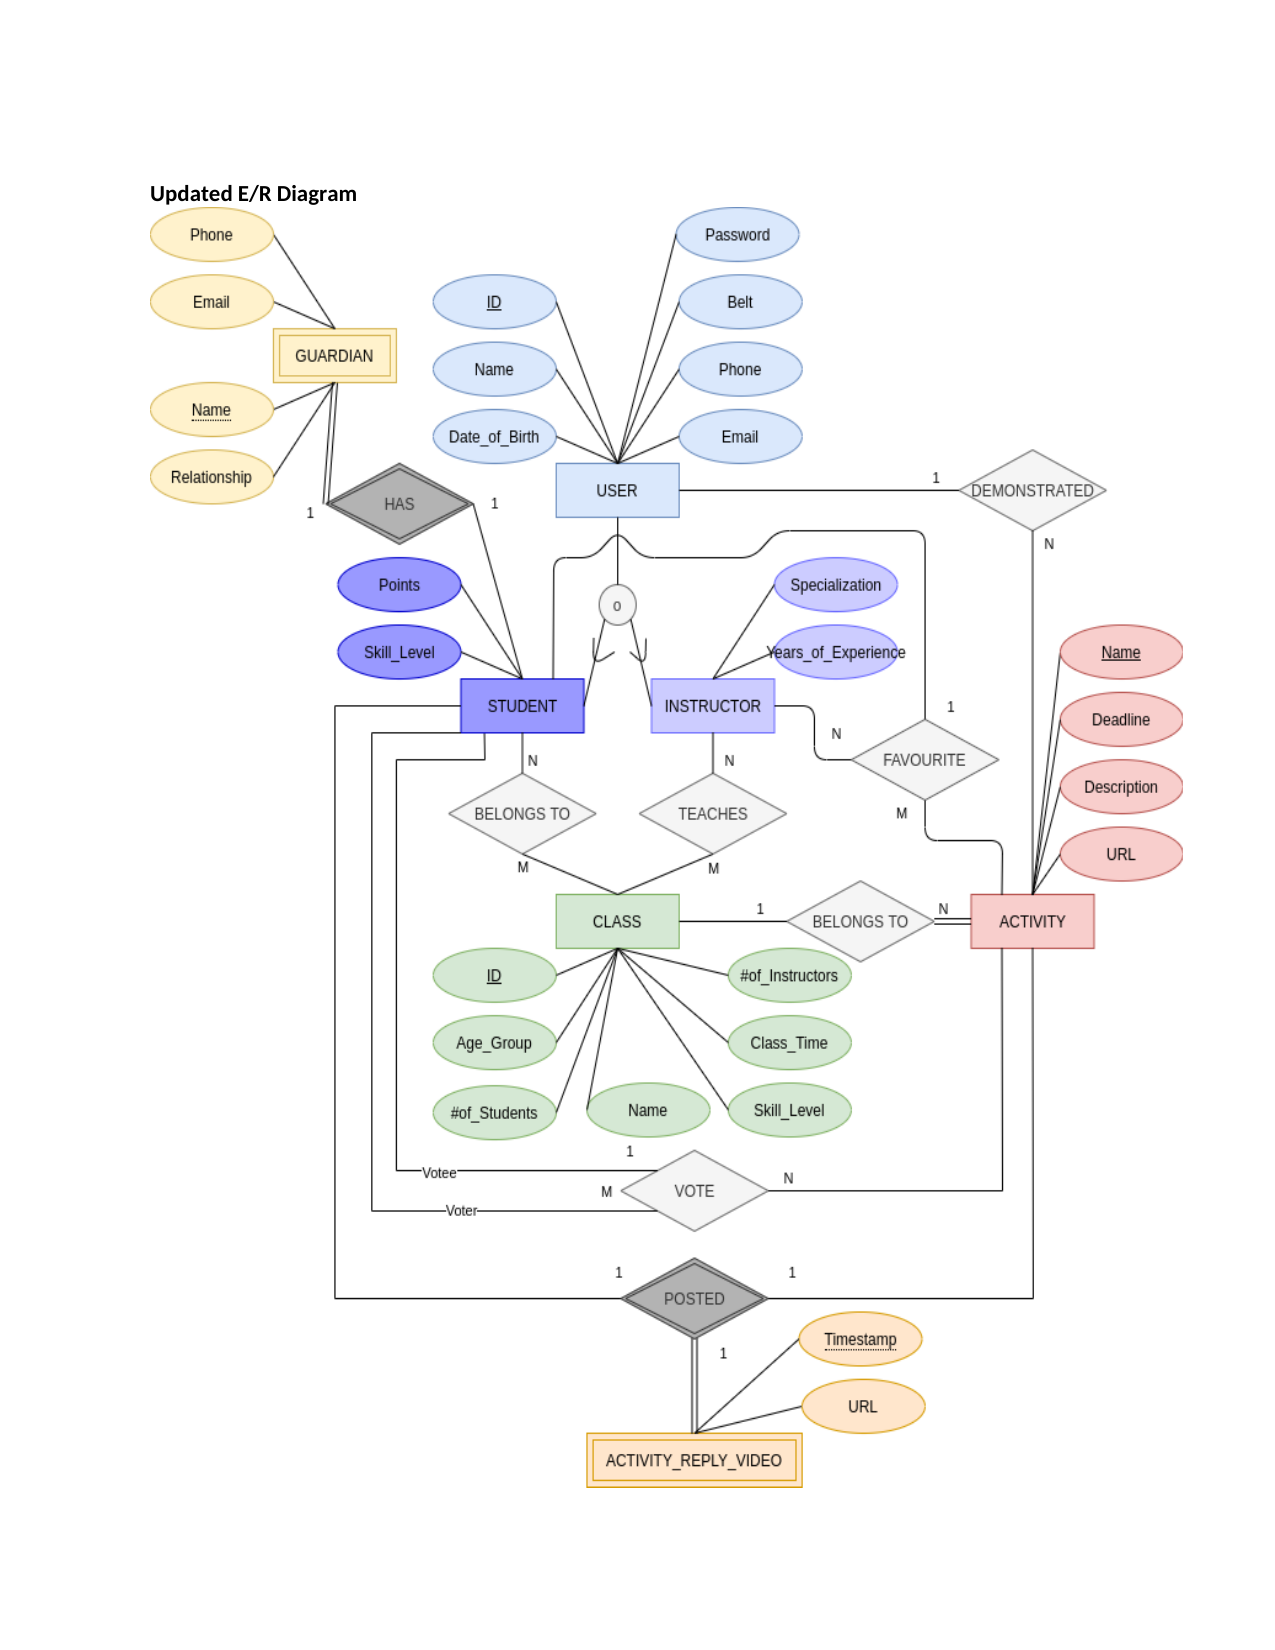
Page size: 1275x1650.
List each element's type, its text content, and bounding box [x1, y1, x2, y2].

text Updated E/R Diagram [150, 179, 1125, 207]
picture [150, 207, 1183, 1488]
